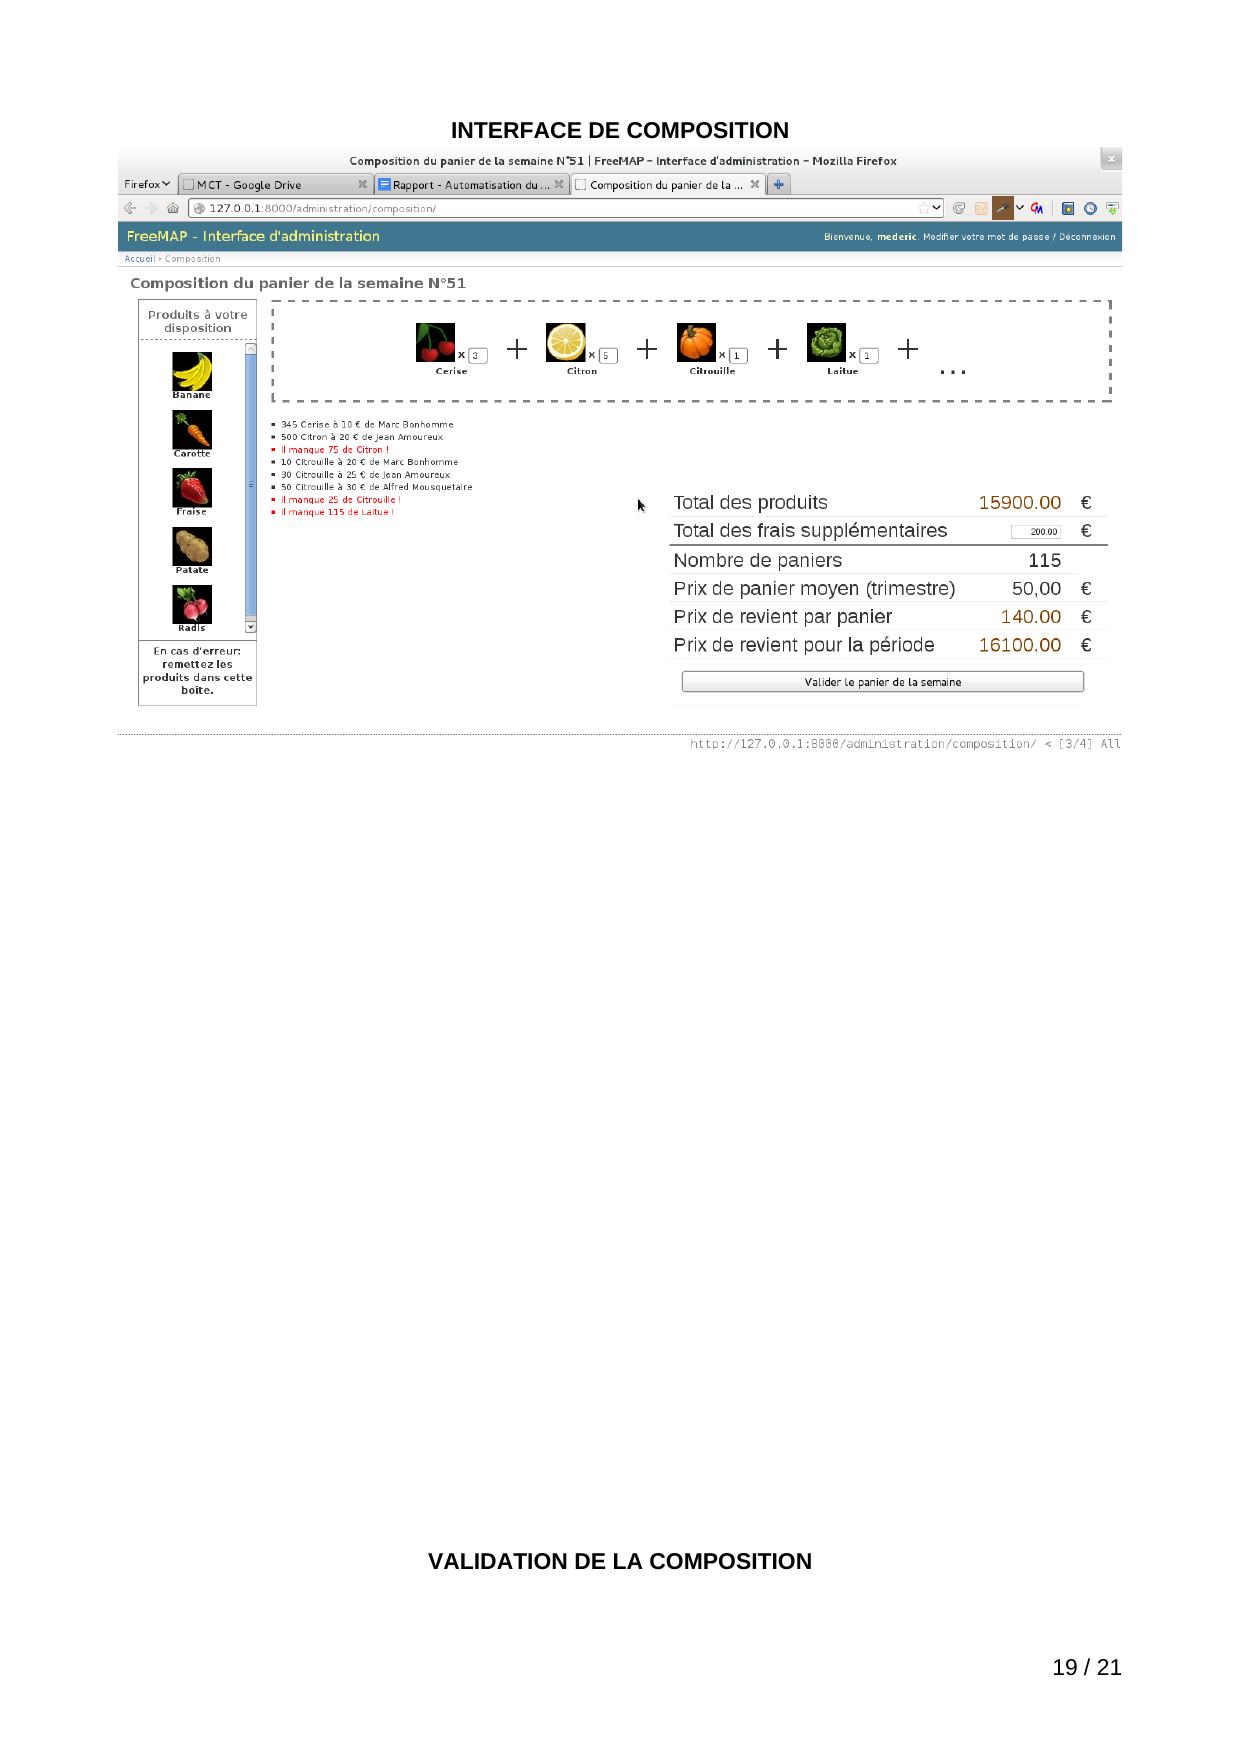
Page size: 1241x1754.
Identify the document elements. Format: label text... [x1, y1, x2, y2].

picture [118, 147, 1123, 752]
text INTERFACE DE COMPOSITION [118, 118, 1122, 147]
text VALIDATION DE LA COMPOSITION [118, 1548, 1122, 1574]
